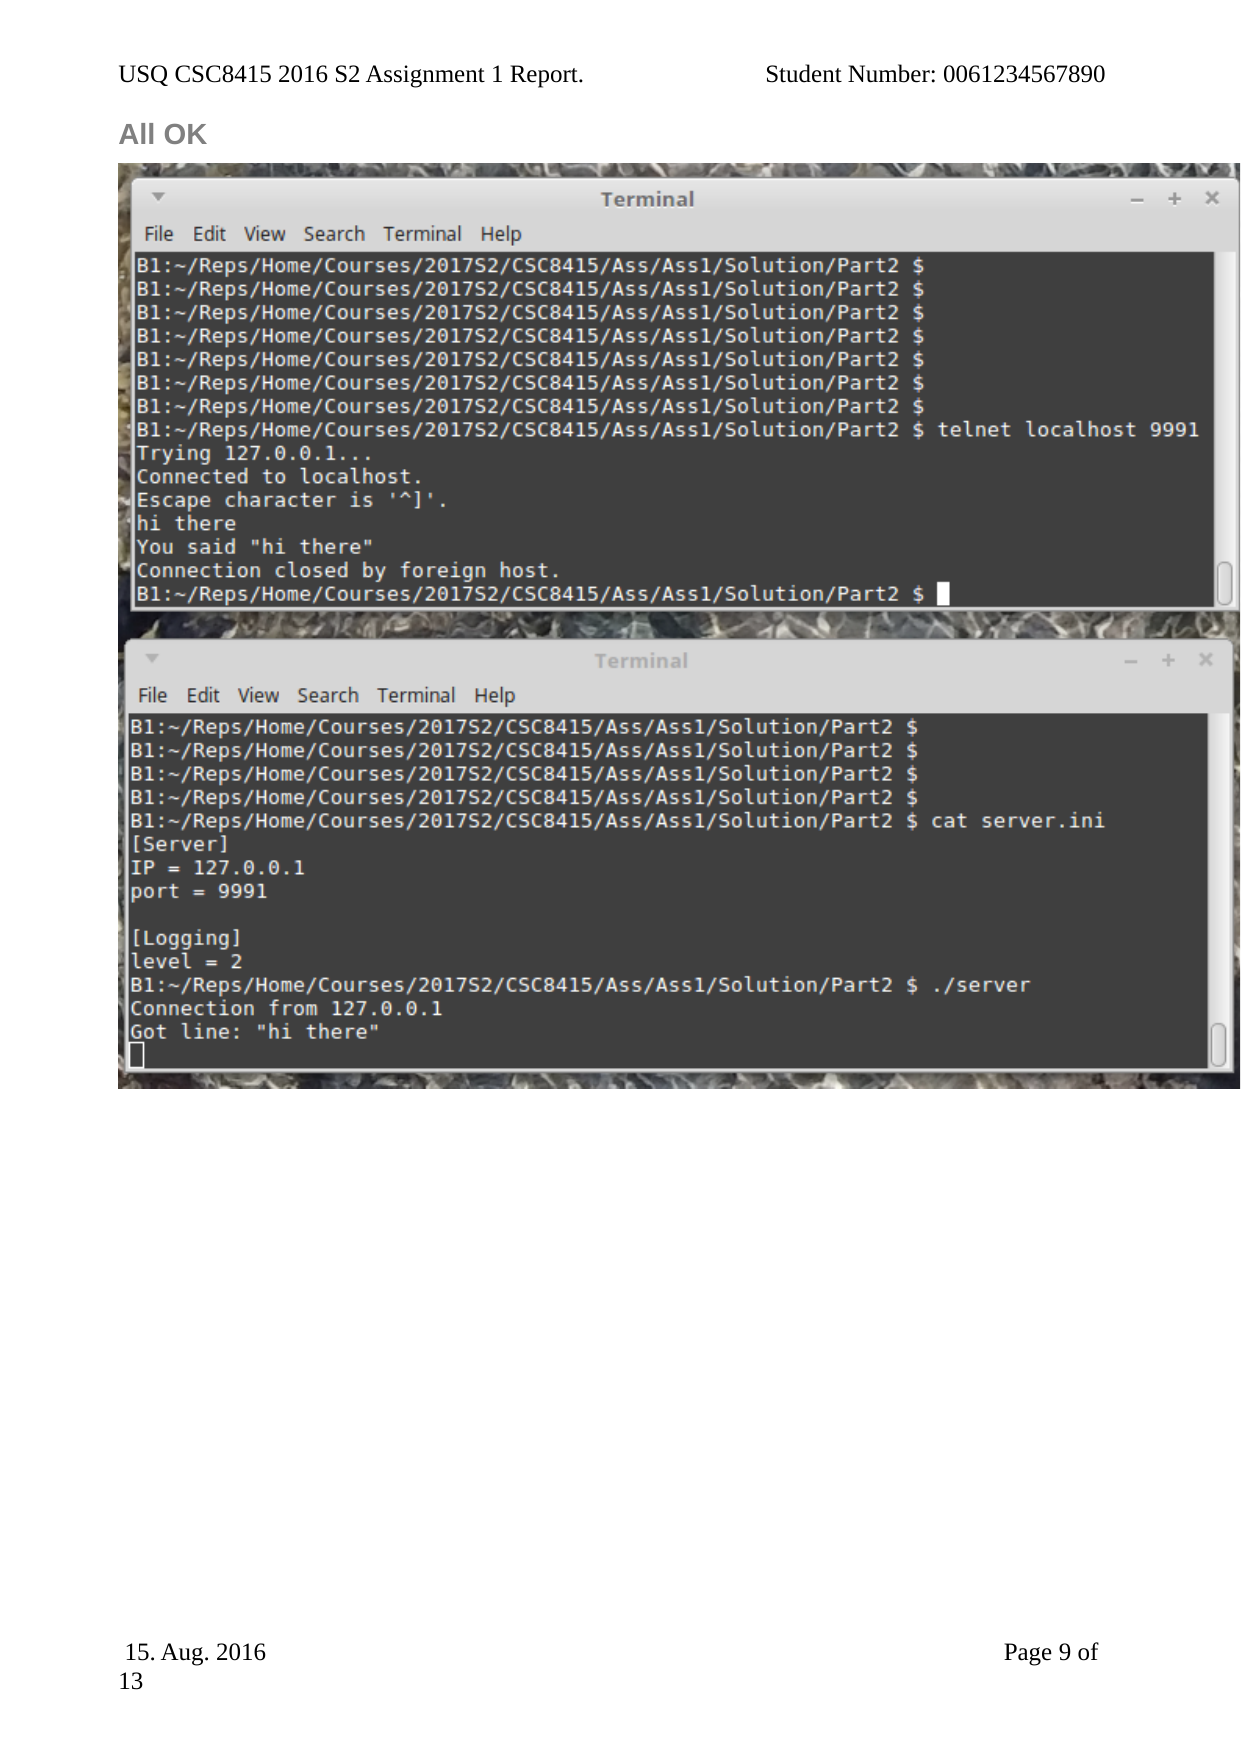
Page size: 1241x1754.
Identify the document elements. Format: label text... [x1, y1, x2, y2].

picture [118, 163, 1241, 1089]
subtitle All OK [118, 117, 1122, 151]
